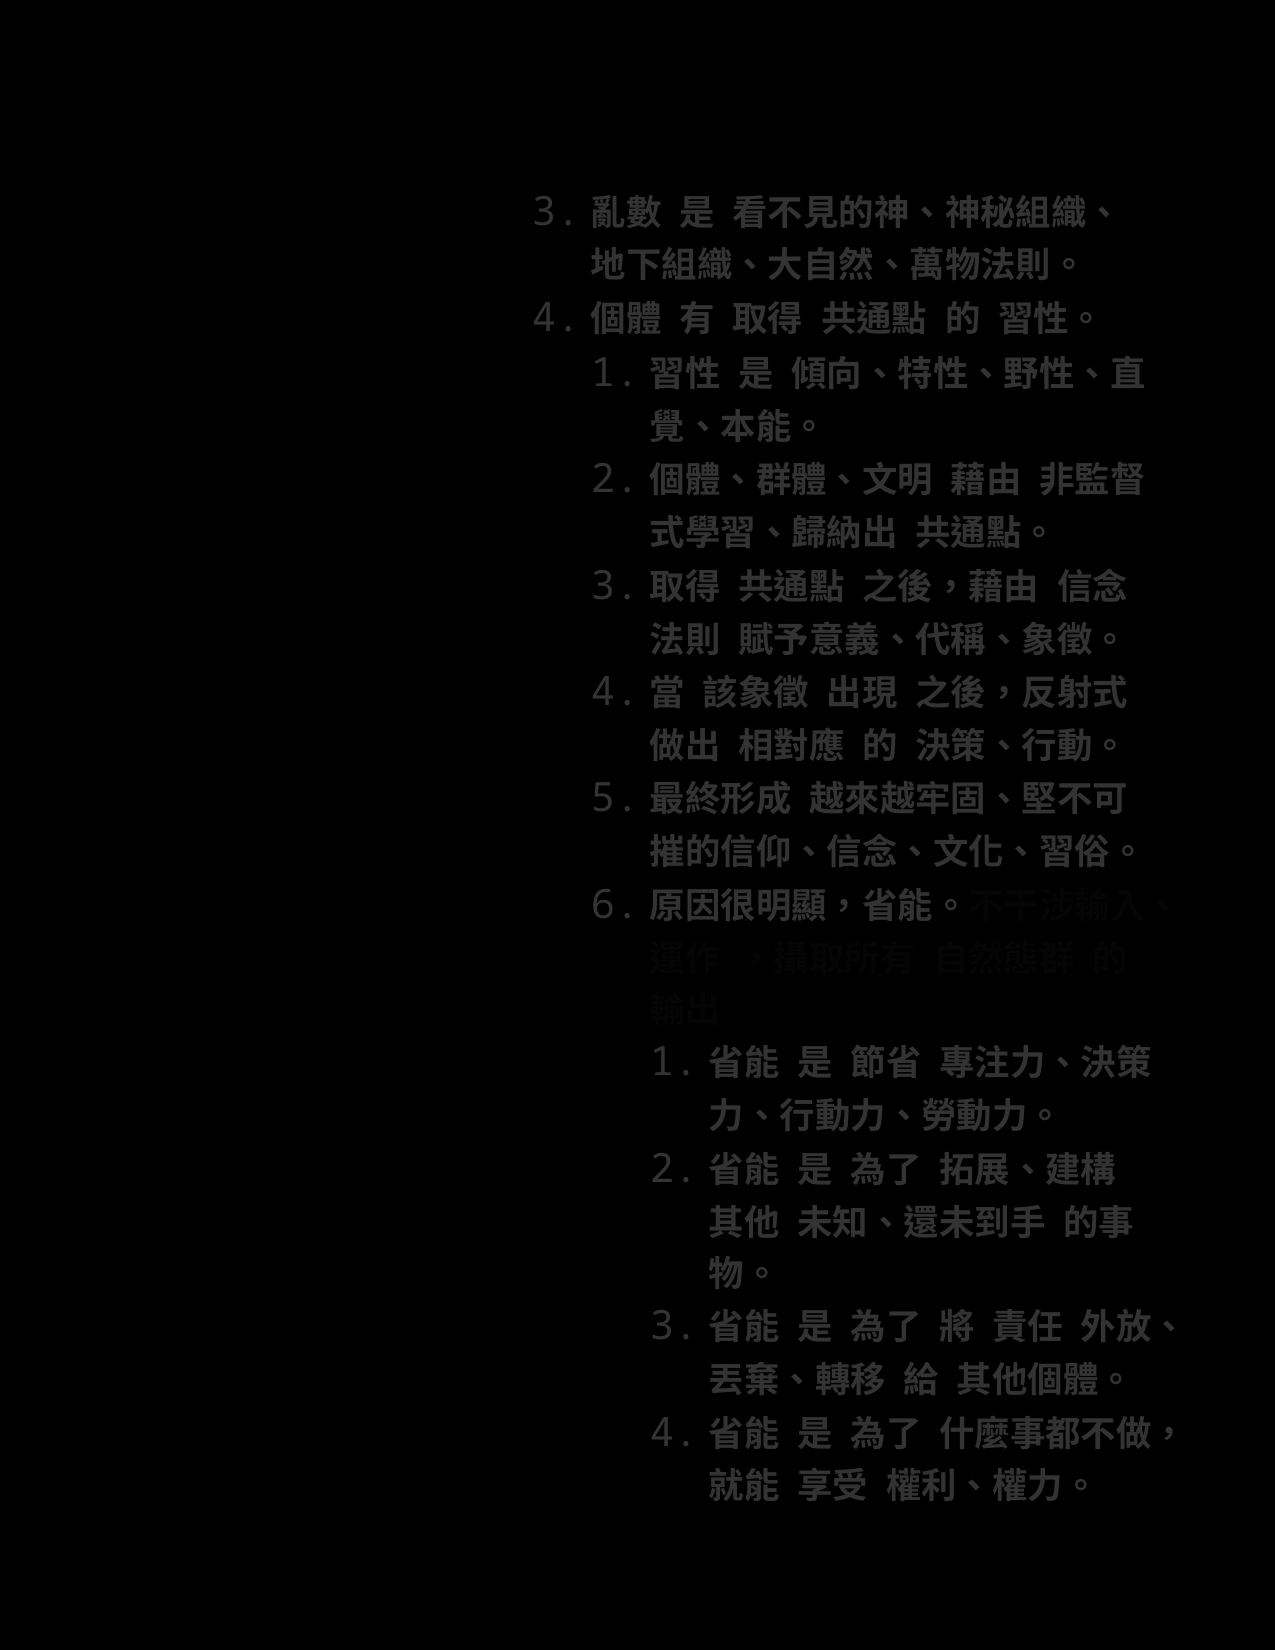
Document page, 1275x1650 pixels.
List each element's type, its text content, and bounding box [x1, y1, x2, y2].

list 亂數 是 看不見的神、神秘組織、地下組織、大自然、萬物法則。 [532, 182, 1157, 288]
list 原因很明顯，省能。不干涉輸入、運作 ，攝取所有 自然態群 的輸出 [591, 875, 1157, 1032]
list 省能 是 為了 將 責任 外放、丟棄、轉移 給 其他個體。 [649, 1296, 1157, 1403]
list 省能 是 為了 拓展、建構 其他 未知、還未到手 的事物。 [649, 1139, 1157, 1296]
list 個體 有 取得 共通點 的 習性。 [532, 288, 1157, 343]
list 省能 是 節省 專注力、決策力、行動力、勞動力。 [649, 1032, 1157, 1139]
list 當 該象徵 出現 之後，反射式 做出 相對應 的 決策、行動。 [591, 662, 1157, 768]
list 最終形成 越來越牢固、堅不可摧的信仰、信念、文化、習俗。 [591, 768, 1157, 875]
list 取得 共通點 之後，藉由 信念法則 賦予意義、代稱、象徵。 [591, 556, 1157, 662]
list 習性 是 傾向、特性、野性、直覺、本能。 [591, 343, 1157, 449]
list 省能 是 為了 什麼事都不做，就能 享受 權利、權力。 [649, 1403, 1157, 1509]
list 個體、群體、文明 藉由 非監督式學習、歸納出 共通點。 [591, 449, 1157, 556]
